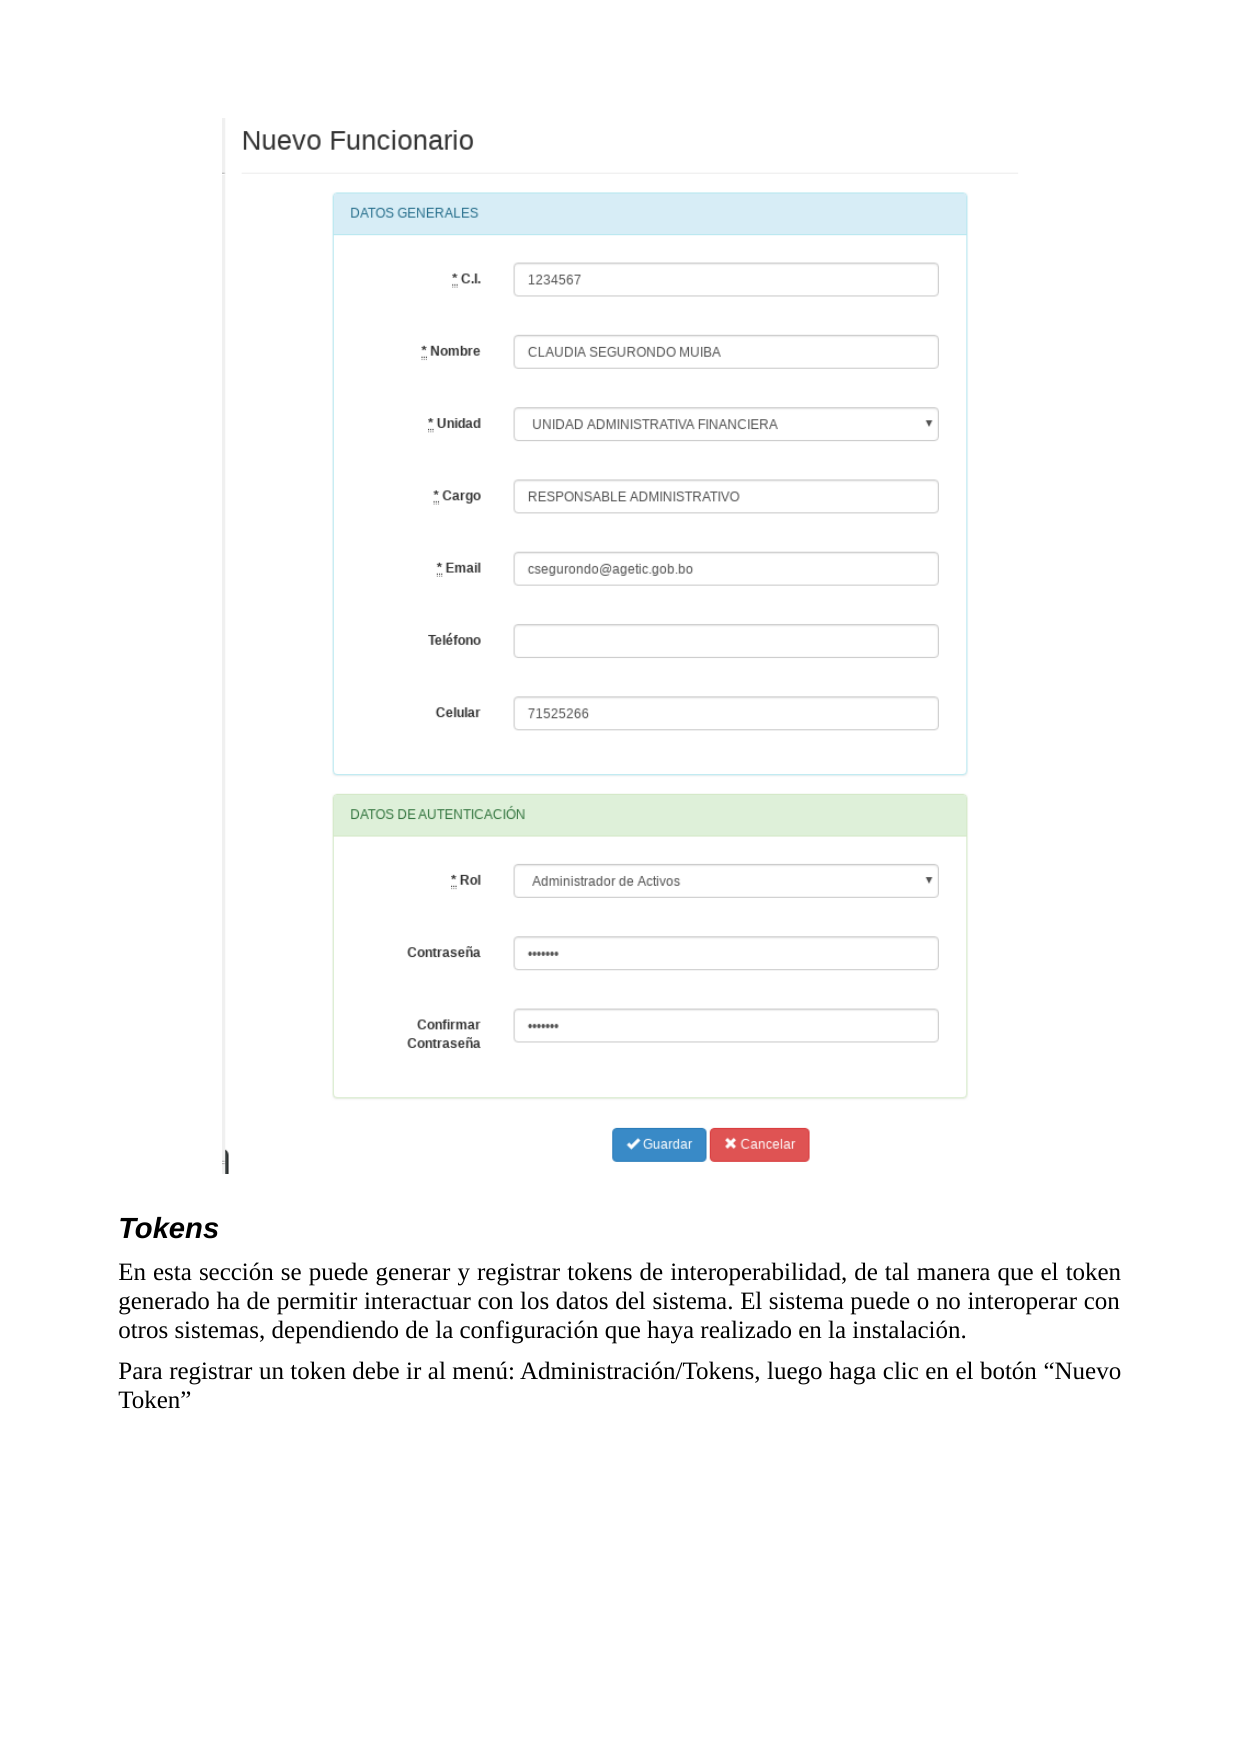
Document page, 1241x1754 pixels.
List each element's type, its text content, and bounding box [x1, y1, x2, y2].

text Para registrar un token debe ir al menú: Administración/Tokens, luego haga clic en el botón “Nuevo Token” [118, 1356, 1122, 1413]
picture [222, 118, 1019, 1174]
text En esta sección se puede generar y registrar tokens de interoperabilidad, de tal manera que el token generado ha de permitir interactuar con los datos del sistema. El sistema puede o no interoperar con otros sistemas, dependiendo de la configuración que haya realizado en la instalación. [118, 1257, 1122, 1343]
subtitle Tokens [118, 1211, 1122, 1245]
